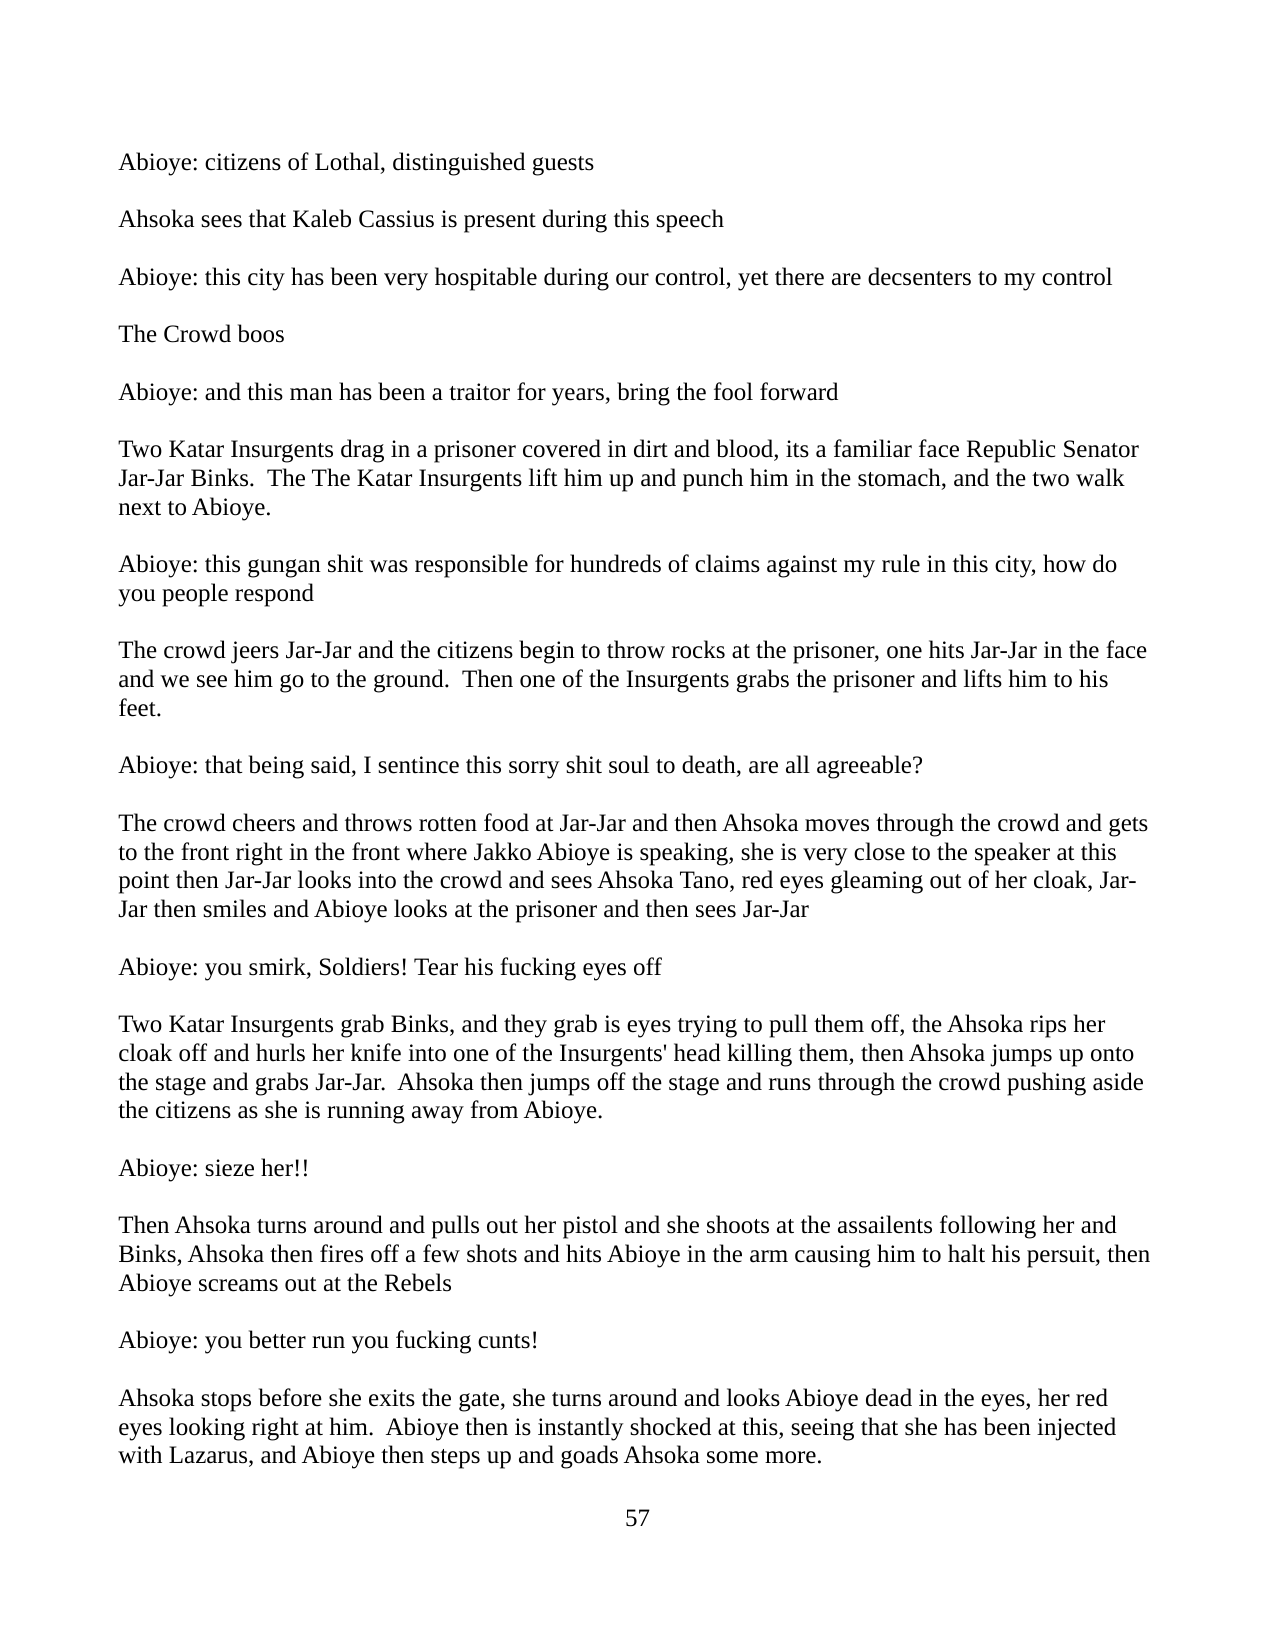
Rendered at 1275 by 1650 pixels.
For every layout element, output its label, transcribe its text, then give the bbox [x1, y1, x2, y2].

text Two Katar Insurgents drag in a prisoner covered in dirt and blood, its a familiar face Republic Senator Jar-Jar Binks. The The Katar Insurgents lift him up and punch him in the stomach, and the two walk next to Abioye. [118, 434, 1157, 521]
text Abioye: sieze her!! [118, 1153, 1157, 1182]
text The crowd cheers and throws rotten food at Jar-Jar and then Ahsoka moves through the crowd and gets to the front right in the front where Jakko Abioye is speaking, she is very close to the speaker at this point then Jar-Jar looks into the crowd and sees Ahsoka Tano, red eyes gleaming out of her cloak, Jar-Jar then smiles and Abioye looks at the prisoner and then sees Jar-Jar [118, 808, 1157, 923]
text Abioye: you better run you fucking cunts! [118, 1326, 1157, 1354]
text Abioye: this gungan shit was responsible for hundreds of claims against my rule in this city, how do you people respond [118, 549, 1157, 607]
text Two Katar Insurgents grab Binks, and they grab is eyes trying to pull them off, the Ahsoka rips her cloak off and hurls her knife into one of the Insurgents' head killing them, then Ahsoka jumps up onto the stage and grabs Jar-Jar. Ahsoka then jumps off the stage and runs through the crowd pushing aside the citizens as she is running away from Abioye. [118, 1009, 1157, 1124]
text The Crowd boos [118, 319, 1157, 348]
text Abioye: this city has been very hospitable during our control, yet there are decsenters to my control [118, 262, 1157, 291]
text Then Ahsoka turns around and pulls out her pistol and she shoots at the assailents following her and Binks, Ahsoka then fires off a few shots and hits Abioye in the arm causing him to halt his persuit, then Abioye screams out at the Rebels [118, 1211, 1157, 1297]
text Abioye: that being said, I sentince this sorry shit soul to death, are all agreeable? [118, 751, 1157, 779]
text Ahsoka sees that Kaleb Cassius is present during this speech [118, 204, 1157, 233]
text Abioye: and this man has been a traitor for years, bring the fool forward [118, 377, 1157, 406]
text Abioye: citizens of Lothal, distinguished guests [118, 147, 1157, 176]
text The crowd jeers Jar-Jar and the citizens begin to throw rocks at the prisoner, one hits Jar-Jar in the face and we see him go to the ground. Then one of the Insurgents grabs the prisoner and lifts him to his feet. [118, 636, 1157, 722]
text Abioye: you smirk, Soldiers! Tear his fucking eyes off [118, 952, 1157, 981]
text Ahsoka stops before she exits the gate, she turns around and looks Abioye dead in the eyes, her red eyes looking right at him. Abioye then is instantly shocked at this, seeing that she has been injected with Lazarus, and Abioye then steps up and goads Ahsoka some more. [118, 1383, 1157, 1469]
